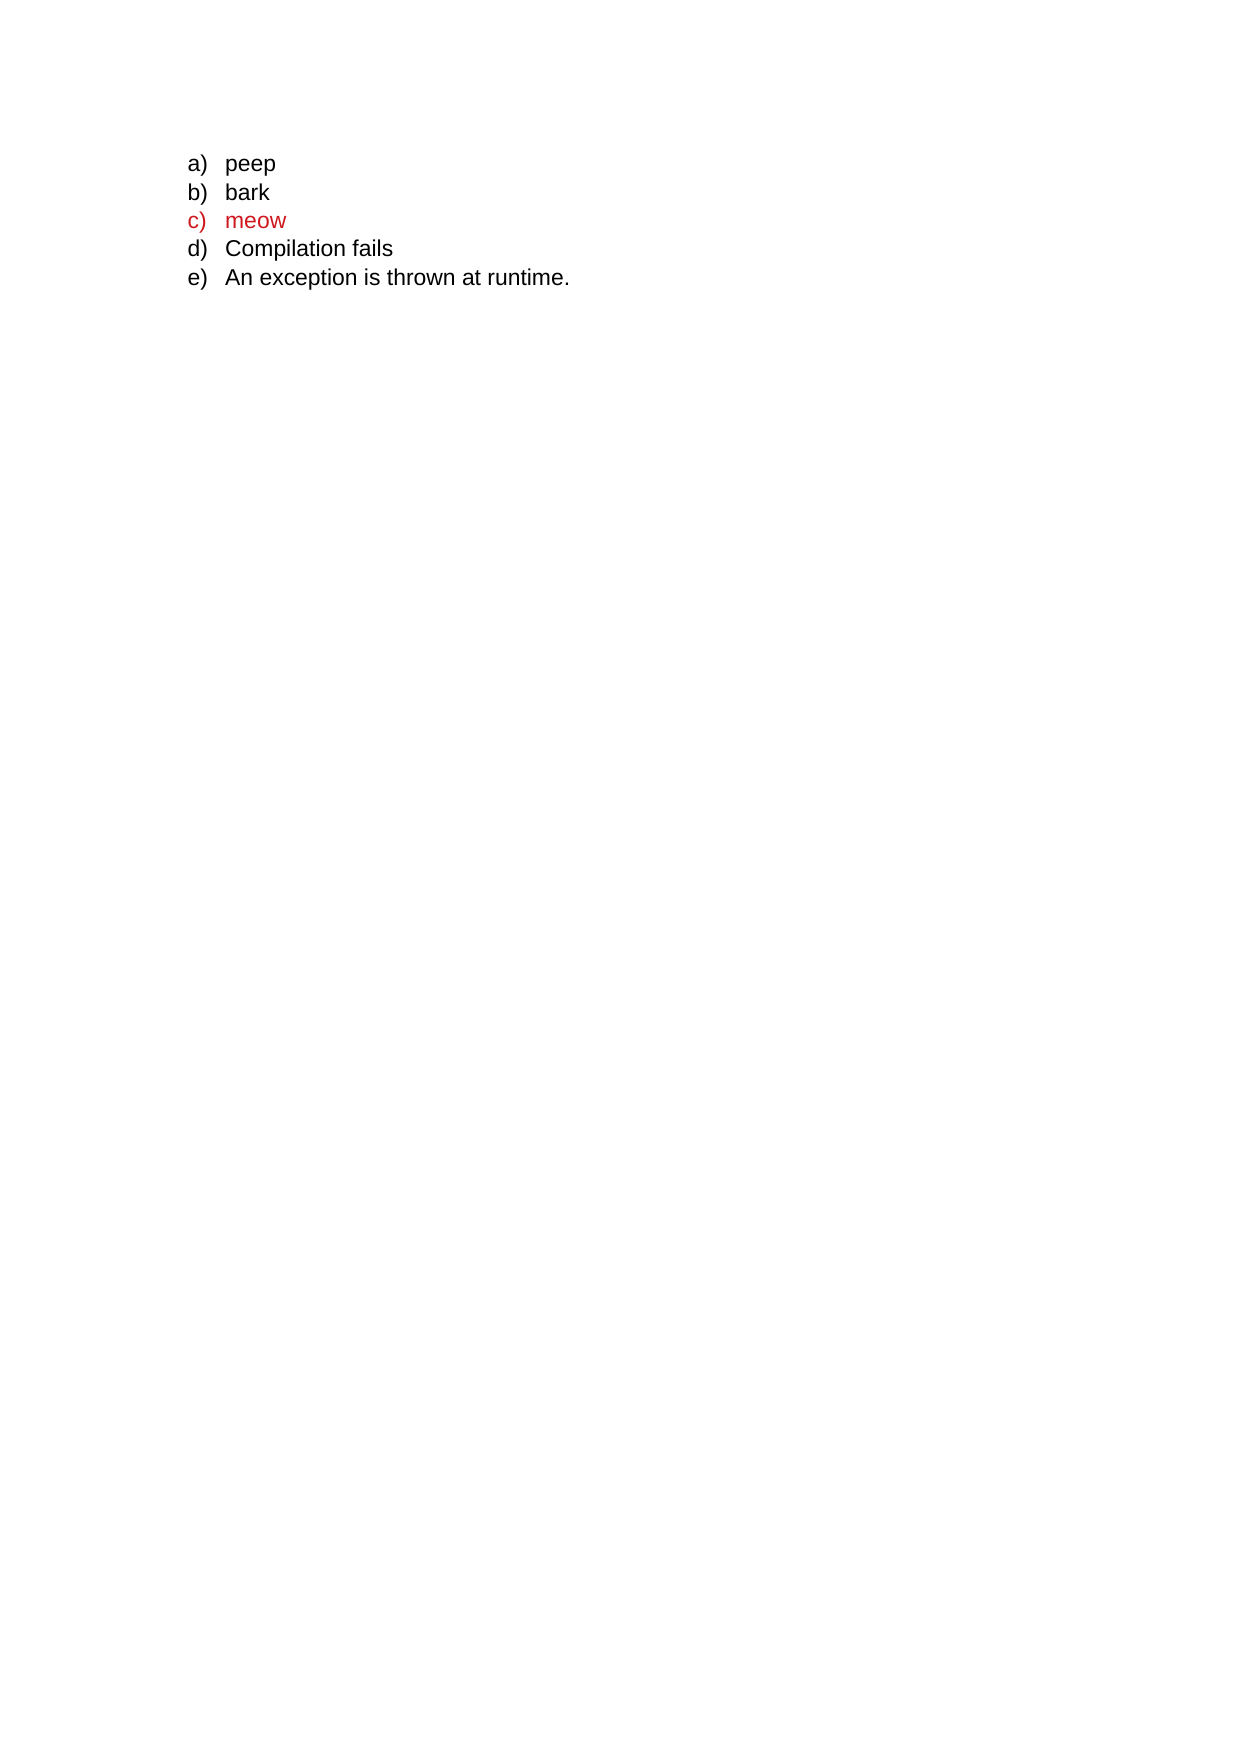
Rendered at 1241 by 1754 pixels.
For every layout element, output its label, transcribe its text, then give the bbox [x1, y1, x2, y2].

list peep [187, 150, 1090, 176]
list meow [187, 207, 1090, 233]
list An exception is thrown at runtime. [187, 264, 1090, 290]
list Compilation fails [187, 235, 1090, 262]
list bark [187, 178, 1090, 205]
